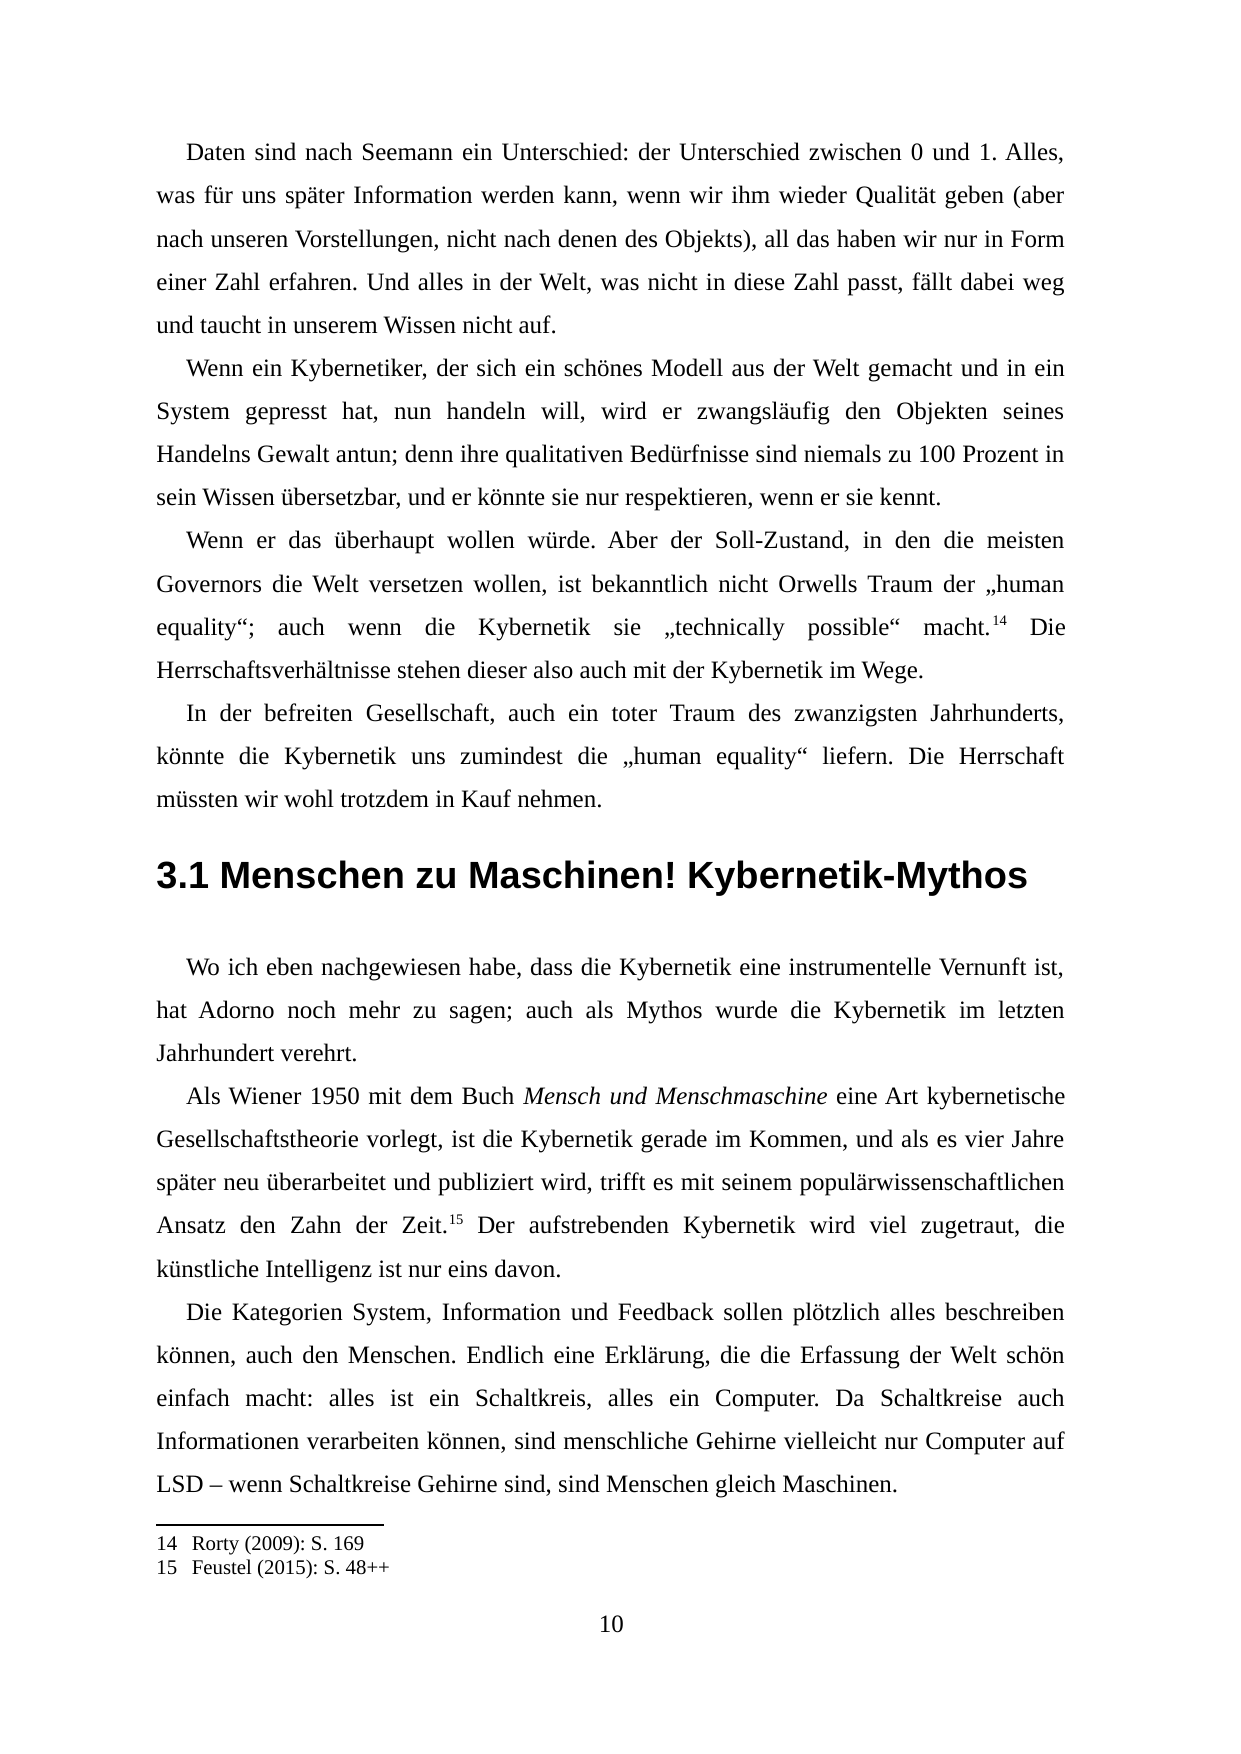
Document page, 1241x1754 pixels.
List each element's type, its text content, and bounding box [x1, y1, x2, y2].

text Wenn er das überhaupt wollen würde. Aber der Soll-Zustand, in den die meisten Governors die Welt versetzen wollen, ist bekanntlich nicht Orwells Traum der „human equality“; auch wenn die Kybernetik sie „technically possible“ macht. Die Herrschaftsverhältnisse stehen dieser also auch mit der Kybernetik im Wege. [156, 526, 1066, 684]
subtitle 3.1 Menschen zu Maschinen! Kybernetik-Mythos [156, 852, 1066, 896]
text Als Wiener 1950 mit dem Buch Mensch und Menschmaschine eine Art kybernetische Gesellschaftstheorie vorlegt, ist die Kybernetik gerade im Kommen, und als es vier Jahre später neu überarbeitet und publiziert wird, trifft es mit seinem populärwissenschaftlichen Ansatz den Zahn der Zeit. Der aufstrebenden Kybernetik wird viel zugetraut, die künstliche Intelligenz ist nur eins davon. [156, 1081, 1066, 1282]
text Die Kategorien System, Information und Feedback sollen plötzlich alles beschreiben können, auch den Menschen. Endlich eine Erklärung, die die Erfassung der Welt schön einfach macht: alles ist ein Schaltkreis, alles ein Computer. Da Schaltkreise auch Informationen verarbeiten können, sind menschliche Gehirne vielleicht nur Computer auf LSD – wenn Schaltkreise Gehirne sind, sind Menschen gleich Maschinen. [156, 1297, 1066, 1498]
text Feustel (2015): S. 48++ [156, 1555, 1066, 1579]
text Rorty (2009): S. 169 [156, 1531, 1066, 1555]
text Wenn ein Kybernetiker, der sich ein schönes Modell aus der Welt gemacht und in ein System gepresst hat, nun handeln will, wird er zwangsläufig den Objekten seines Handelns Gewalt antun; denn ihre qualitativen Bedürfnisse sind niemals zu 100 Prozent in sein Wissen übersetzbar, und er könnte sie nur respektieren, wenn er sie kennt. [156, 353, 1066, 511]
text Wo ich eben nachgewiesen habe, dass die Kybernetik eine instrumentelle Vernunft ist, hat Adorno noch mehr zu sagen; auch als Mythos wurde die Kybernetik im letzten Jahrhundert verehrt. [156, 952, 1066, 1067]
text Daten sind nach Seemann ein Unterschied: der Unterschied zwischen 0 und 1. Alles, was für uns später Information werden kann, wenn wir ihm wieder Qualität geben (aber nach unseren Vorstellungen, nicht nach denen des Objekts), all das haben wir nur in Form einer Zahl erfahren. Und alles in der Welt, was nicht in diese Zahl passt, fällt dabei weg und taucht in unserem Wissen nicht auf. [156, 137, 1066, 339]
text In der befreiten Gesellschaft, auch ein toter Traum des zwanzigsten Jahrhunderts, könnte die Kybernetik uns zumindest die „human equality“ liefern. Die Herrschaft müssten wir wohl trotzdem in Kauf nehmen. [156, 698, 1066, 813]
